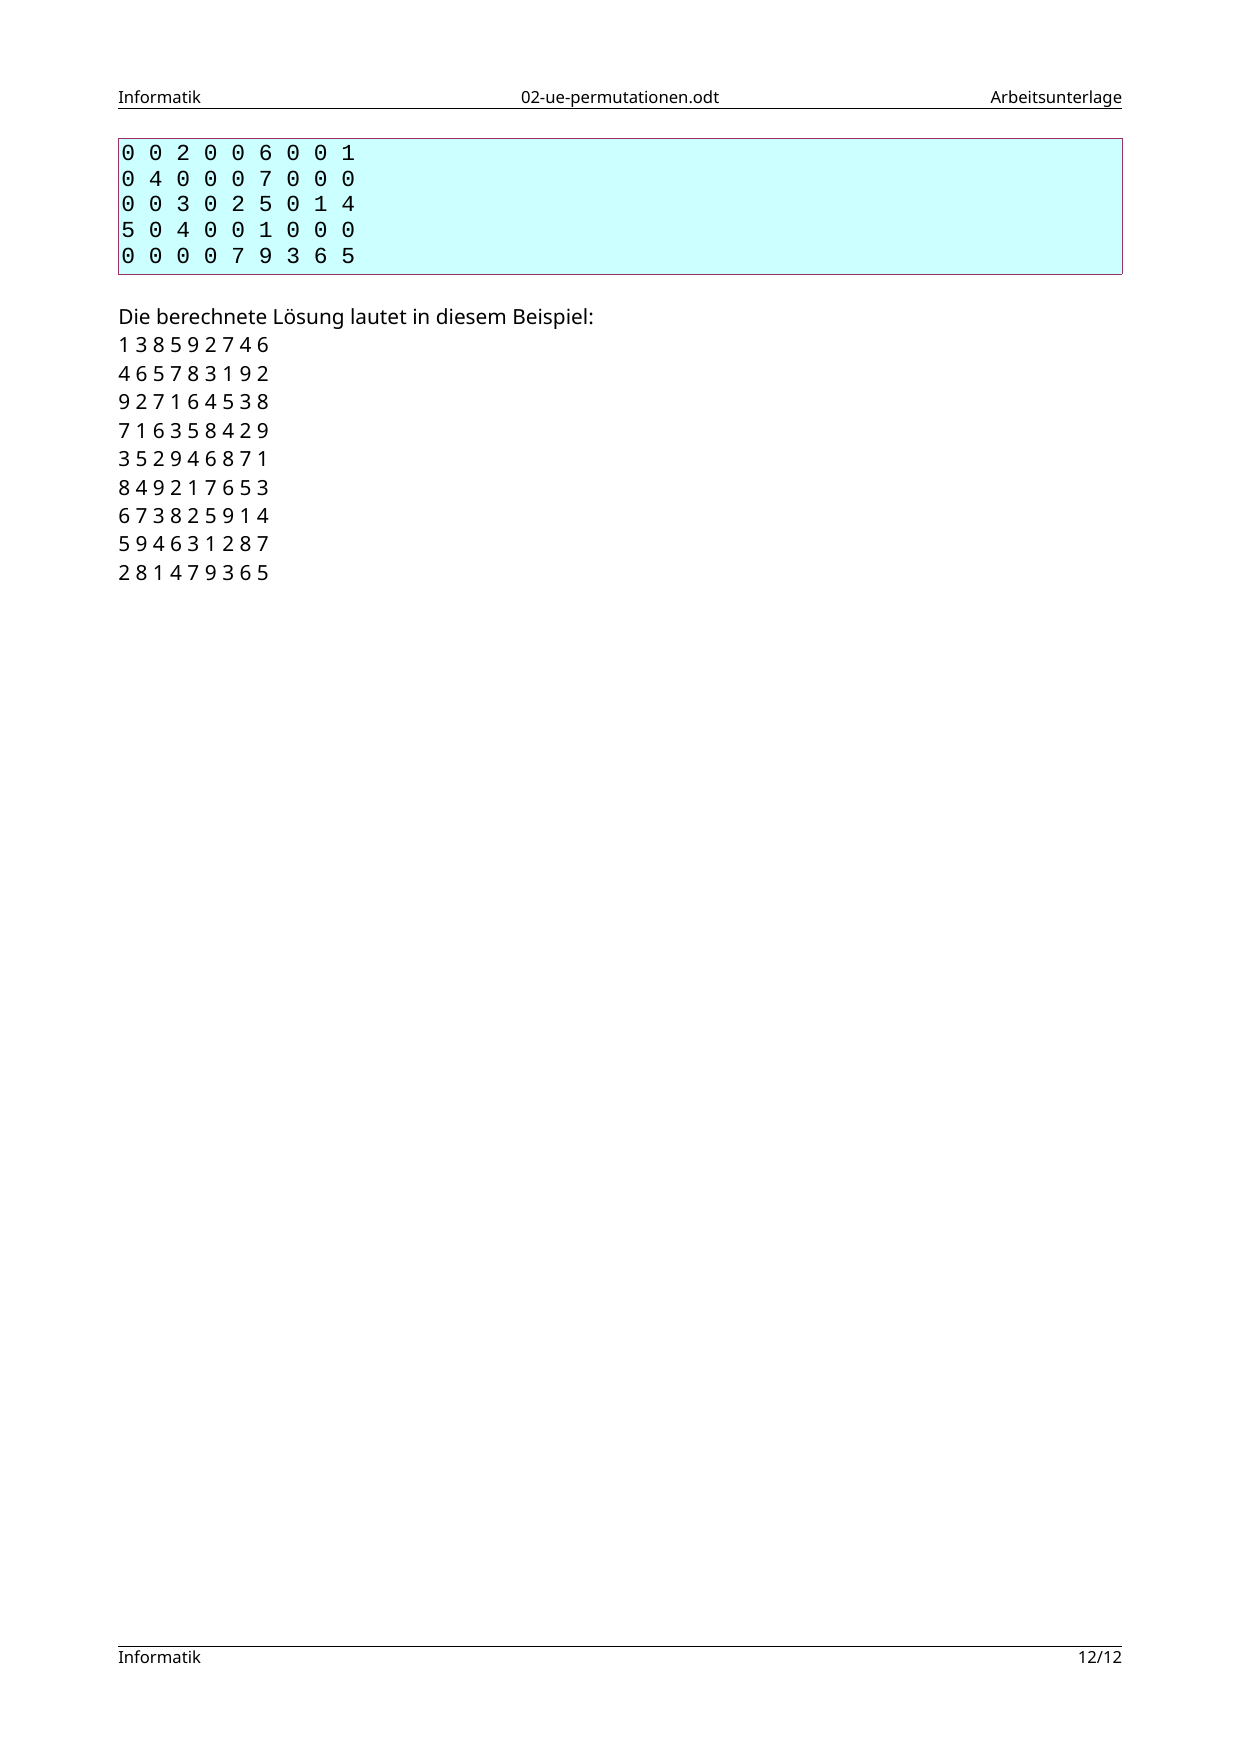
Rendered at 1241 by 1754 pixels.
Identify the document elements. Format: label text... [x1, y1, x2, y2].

text Die berechnete Lösung lautet in diesem Beispiel: [118, 302, 1122, 331]
text 0 0 2 0 0 6 0 0 1 [119, 139, 1122, 164]
text 0 4 0 0 0 7 0 0 0 [119, 164, 1122, 190]
text 4 6 5 7 8 3 1 9 2 [118, 359, 1122, 387]
text 3 5 2 9 4 6 8 7 1 [118, 444, 1122, 473]
text 6 7 3 8 2 5 9 1 4 [118, 501, 1122, 529]
text 8 4 9 2 1 7 6 5 3 [118, 473, 1122, 501]
text 5 9 4 6 3 1 2 8 7 [118, 529, 1122, 558]
text 5 0 4 0 0 1 0 0 0 [119, 216, 1122, 242]
text 1 3 8 5 9 2 7 4 6 [118, 331, 1122, 359]
text 7 1 6 3 5 8 4 2 9 [118, 416, 1122, 444]
text 0 0 0 0 7 9 3 6 5 [119, 242, 1122, 274]
text 0 0 3 0 2 5 0 1 4 [119, 190, 1122, 216]
text 2 8 1 4 7 9 3 6 5 [118, 558, 1122, 586]
text 9 2 7 1 6 4 5 3 8 [118, 387, 1122, 416]
